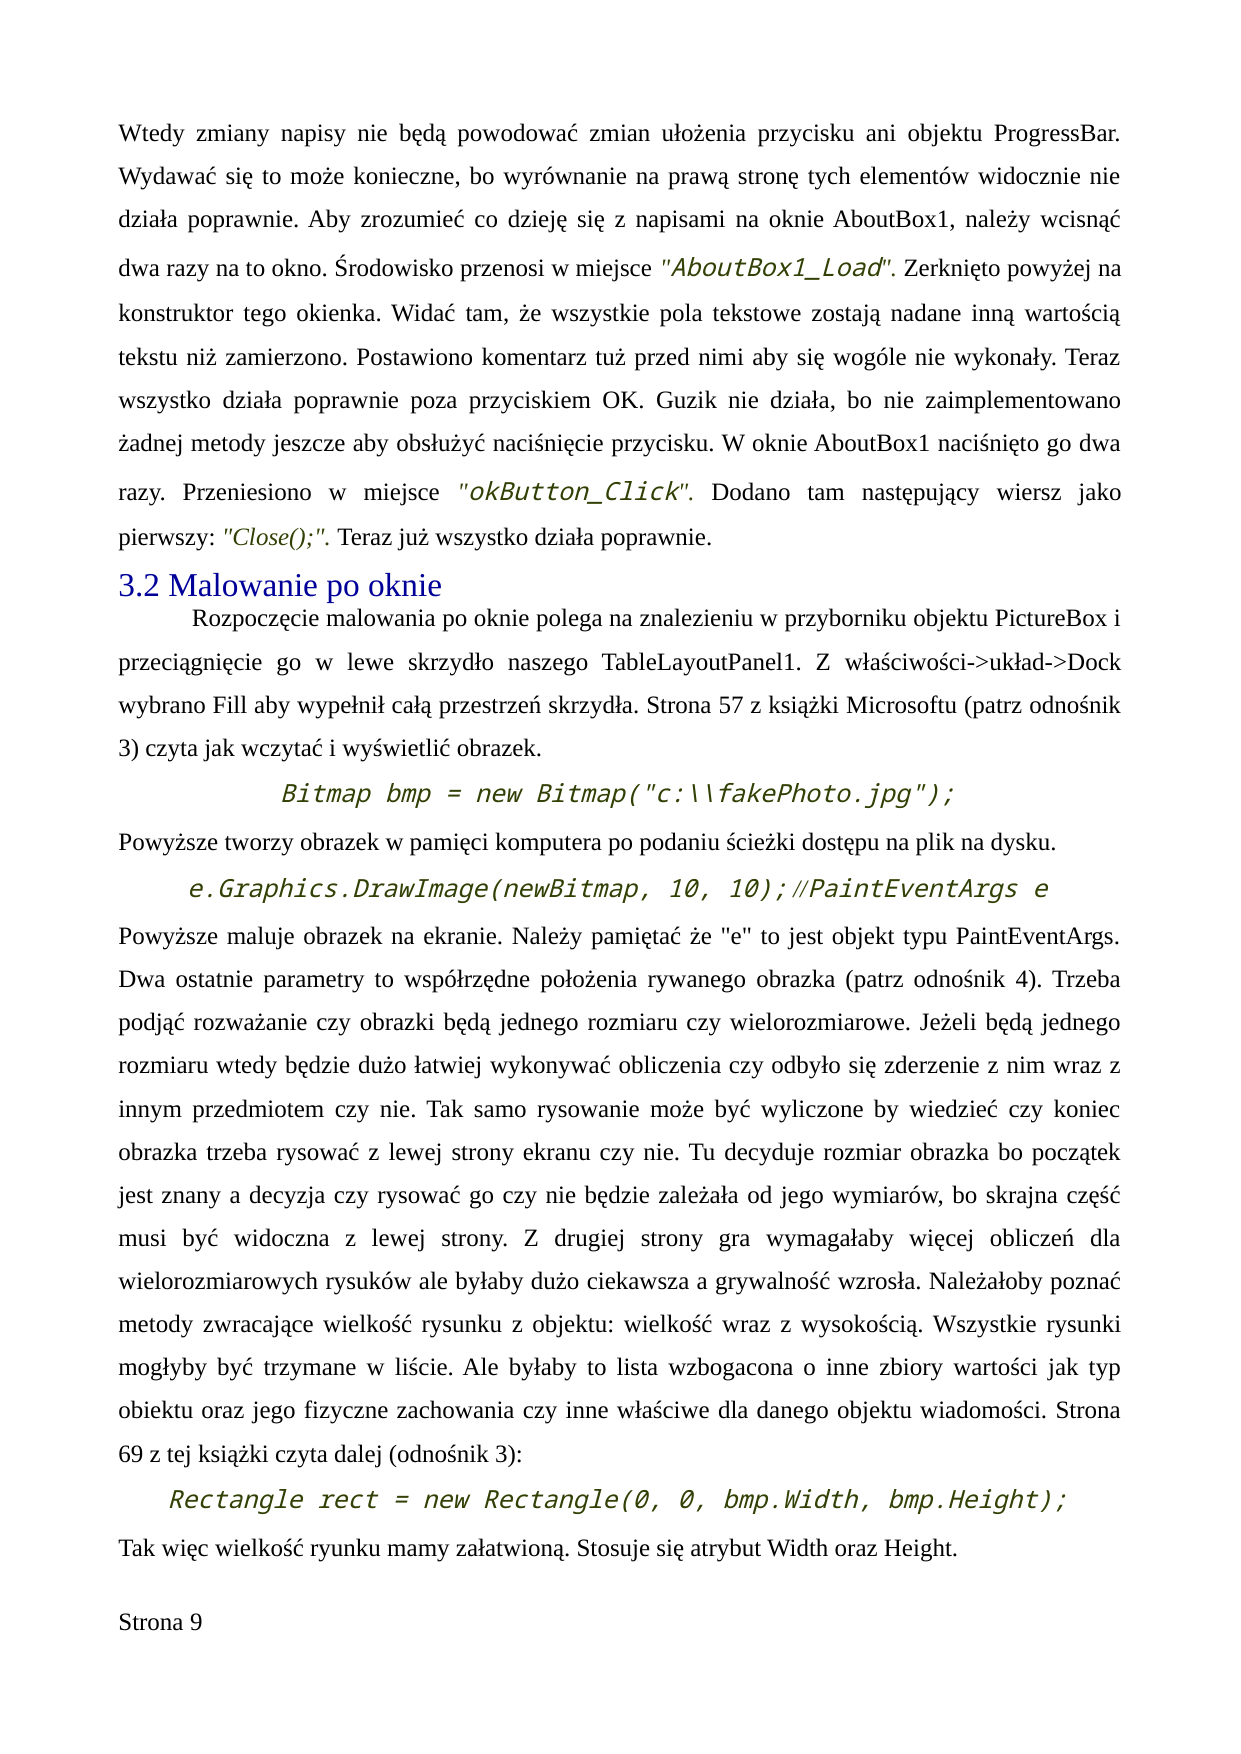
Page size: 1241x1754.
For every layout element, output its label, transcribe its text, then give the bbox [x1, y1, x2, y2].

text Bitmap bmp = new Bitmap("c:\\fakePhoto.jpg"); [118, 776, 1122, 810]
text Powyższe tworzy obrazek w pamięci komputera po podaniu ścieżki dostępu na plik na dysku. [118, 827, 1122, 856]
text Wtedy zmiany napisy nie będą powodować zmian ułożenia przycisku ani objektu ProgressBar. Wydawać się to może konieczne, bo wyrównanie na prawą stronę tych elementów widocznie nie działa poprawnie. Aby zrozumieć co dzieję się z napisami na oknie AboutBox1, należy wcisnąć dwa razy na to okno. Środowisko przenosi w miejsce "AboutBox1_Load". Zerknięto powyżej na konstruktor tego okienka. Widać tam, że wszystkie pola tekstowe zostają nadane inną wartością tekstu niż zamierzono. Postawiono komentarz tuż przed nimi aby się wogóle nie wykonały. Teraz wszystko działa poprawnie poza przyciskiem OK. Guzik nie działa, bo nie zaimplementowano żadnej metody jeszcze aby obsłużyć naciśnięcie przycisku. W oknie AboutBox1 naciśnięto go dwa razy. Przeniesiono w miejsce "okButton_Click". Dodano tam następujący wiersz jako pierwszy: "Close();". Teraz już wszystko działa poprawnie. [118, 118, 1122, 551]
text Rectangle rect = new Rectangle(0, 0, bmp.Width, bmp.Height); [118, 1482, 1122, 1516]
text 3.2 Malowanie po oknie [118, 565, 1122, 603]
text Tak więc wielkość ryunku mamy załatwioną. Stosuje się atrybut Width oraz Height. [118, 1533, 1122, 1562]
text e.Graphics.DrawImage(newBitmap, 10, 10); //PaintEventArgs e [118, 870, 1122, 904]
text Rozpoczęcie malowania po oknie polega na znalezieniu w przyborniku objektu PictureBox i przeciągnięcie go w lewe skrzydło naszego TableLayoutPanel1. Z właściwości->układ->Dock wybrano Fill aby wypełnił całą przestrzeń skrzydła. Strona 57 z książki Microsoftu (patrz odnośnik 3) czyta jak wczytać i wyświetlić obrazek. [118, 603, 1122, 762]
text Powyższe maluje obrazek na ekranie. Należy pamiętać że "e" to jest objekt typu PaintEventArgs. Dwa ostatnie parametry to współrzędne położenia rywanego obrazka (patrz odnośnik 4). Trzeba podjąć rozważanie czy obrazki będą jednego rozmiaru czy wielorozmiarowe. Jeżeli będą jednego rozmiaru wtedy będzie dużo łatwiej wykonywać obliczenia czy odbyło się zderzenie z nim wraz z innym przedmiotem czy nie. Tak samo rysowanie może być wyliczone by wiedzieć czy koniec obrazka trzeba rysować z lewej strony ekranu czy nie. Tu decyduje rozmiar obrazka bo początek jest znany a decyzja czy rysować go czy nie będzie zależała od jego wymiarów, bo skrajna część musi być widoczna z lewej strony. Z drugiej strony gra wymagałaby więcej obliczeń dla wielorozmiarowych rysuków ale byłaby dużo ciekawsza a grywalność wzrosła. Należałoby poznać metody zwracające wielkość rysunku z objektu: wielkość wraz z wysokością. Wszystkie rysunki mogłyby być trzymane w liście. Ale byłaby to lista wzbogacona o inne zbiory wartości jak typ obiektu oraz jego fizyczne zachowania czy inne właściwe dla danego objektu wiadomości. Strona 69 z tej książki czyta dalej (odnośnik 3): [118, 921, 1122, 1467]
